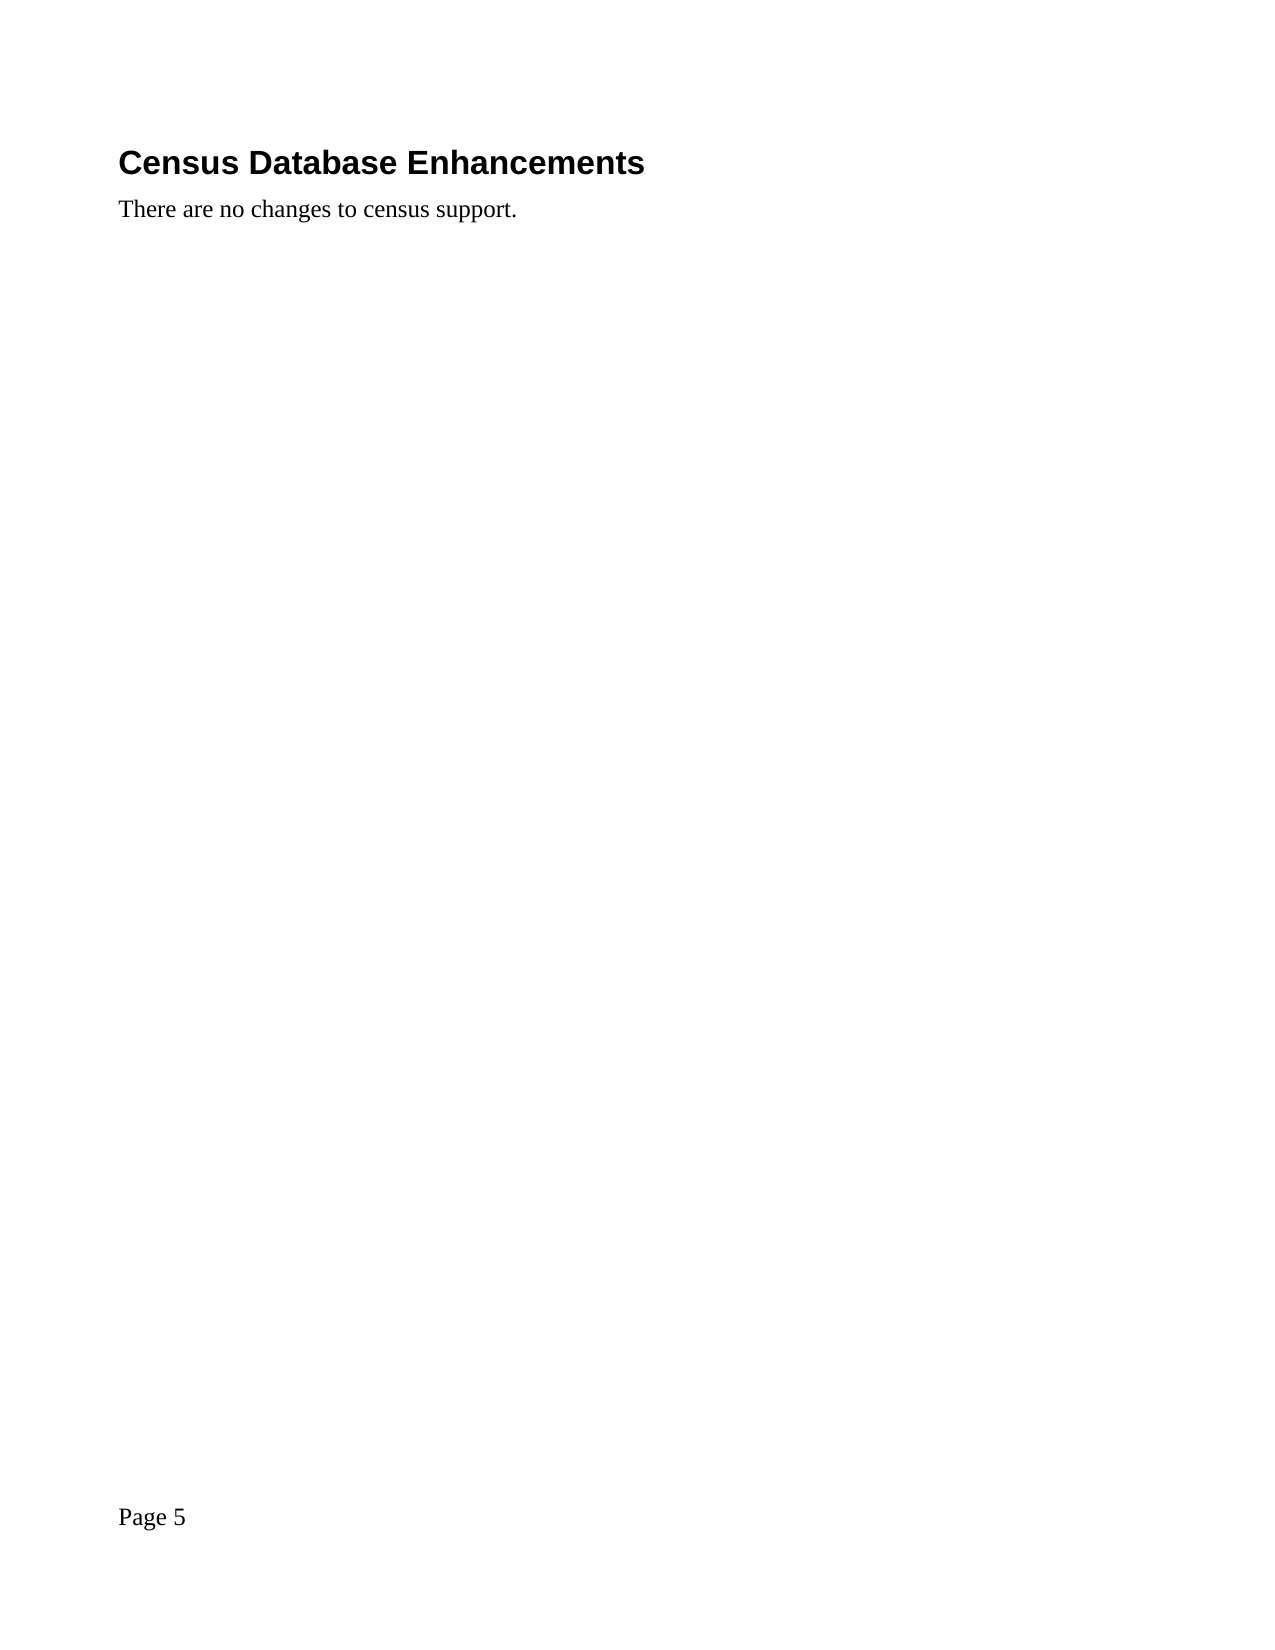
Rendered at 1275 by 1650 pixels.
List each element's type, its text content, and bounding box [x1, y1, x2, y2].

subtitle Census Database Enhancements [118, 143, 1157, 182]
text There are no changes to census support. [118, 194, 1157, 223]
